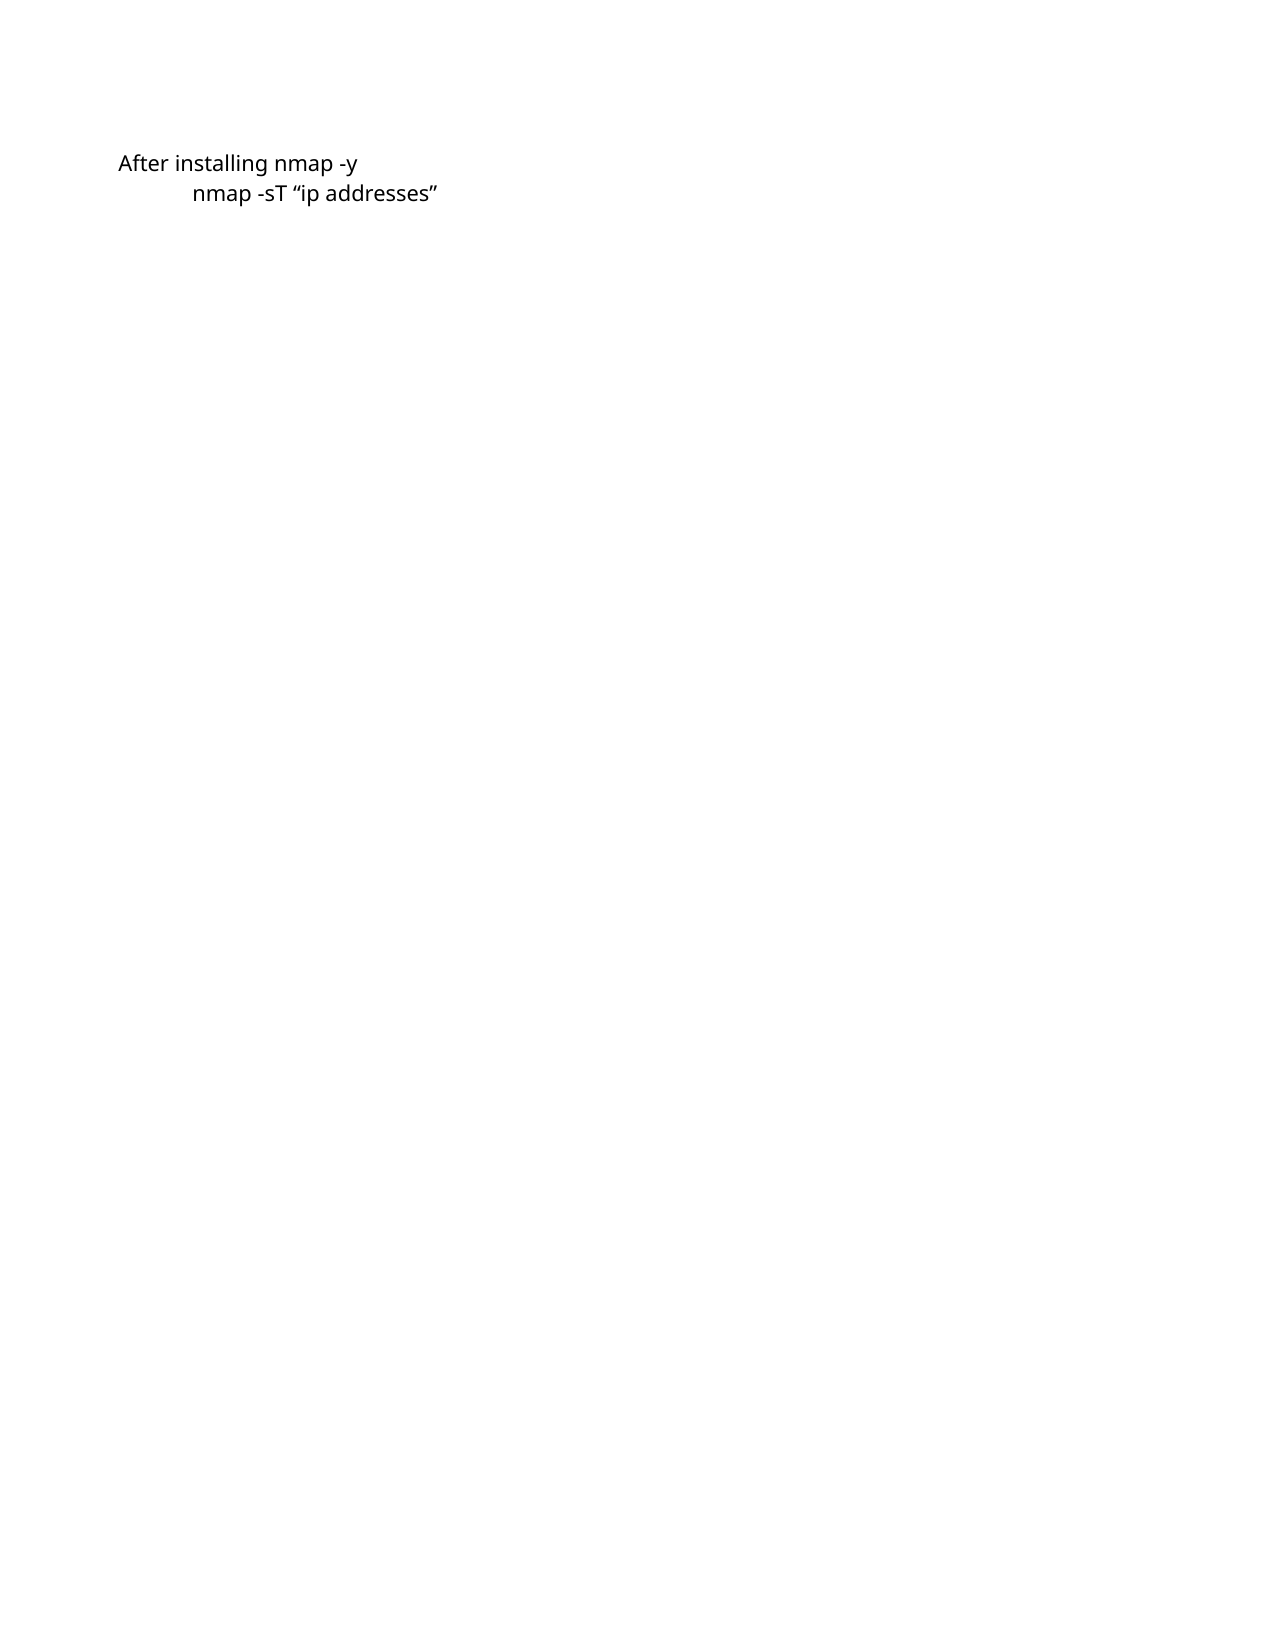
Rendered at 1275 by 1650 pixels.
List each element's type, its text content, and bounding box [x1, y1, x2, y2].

text nmap -sT “ip addresses” [118, 178, 1157, 207]
text After installing nmap -y [118, 148, 1157, 178]
